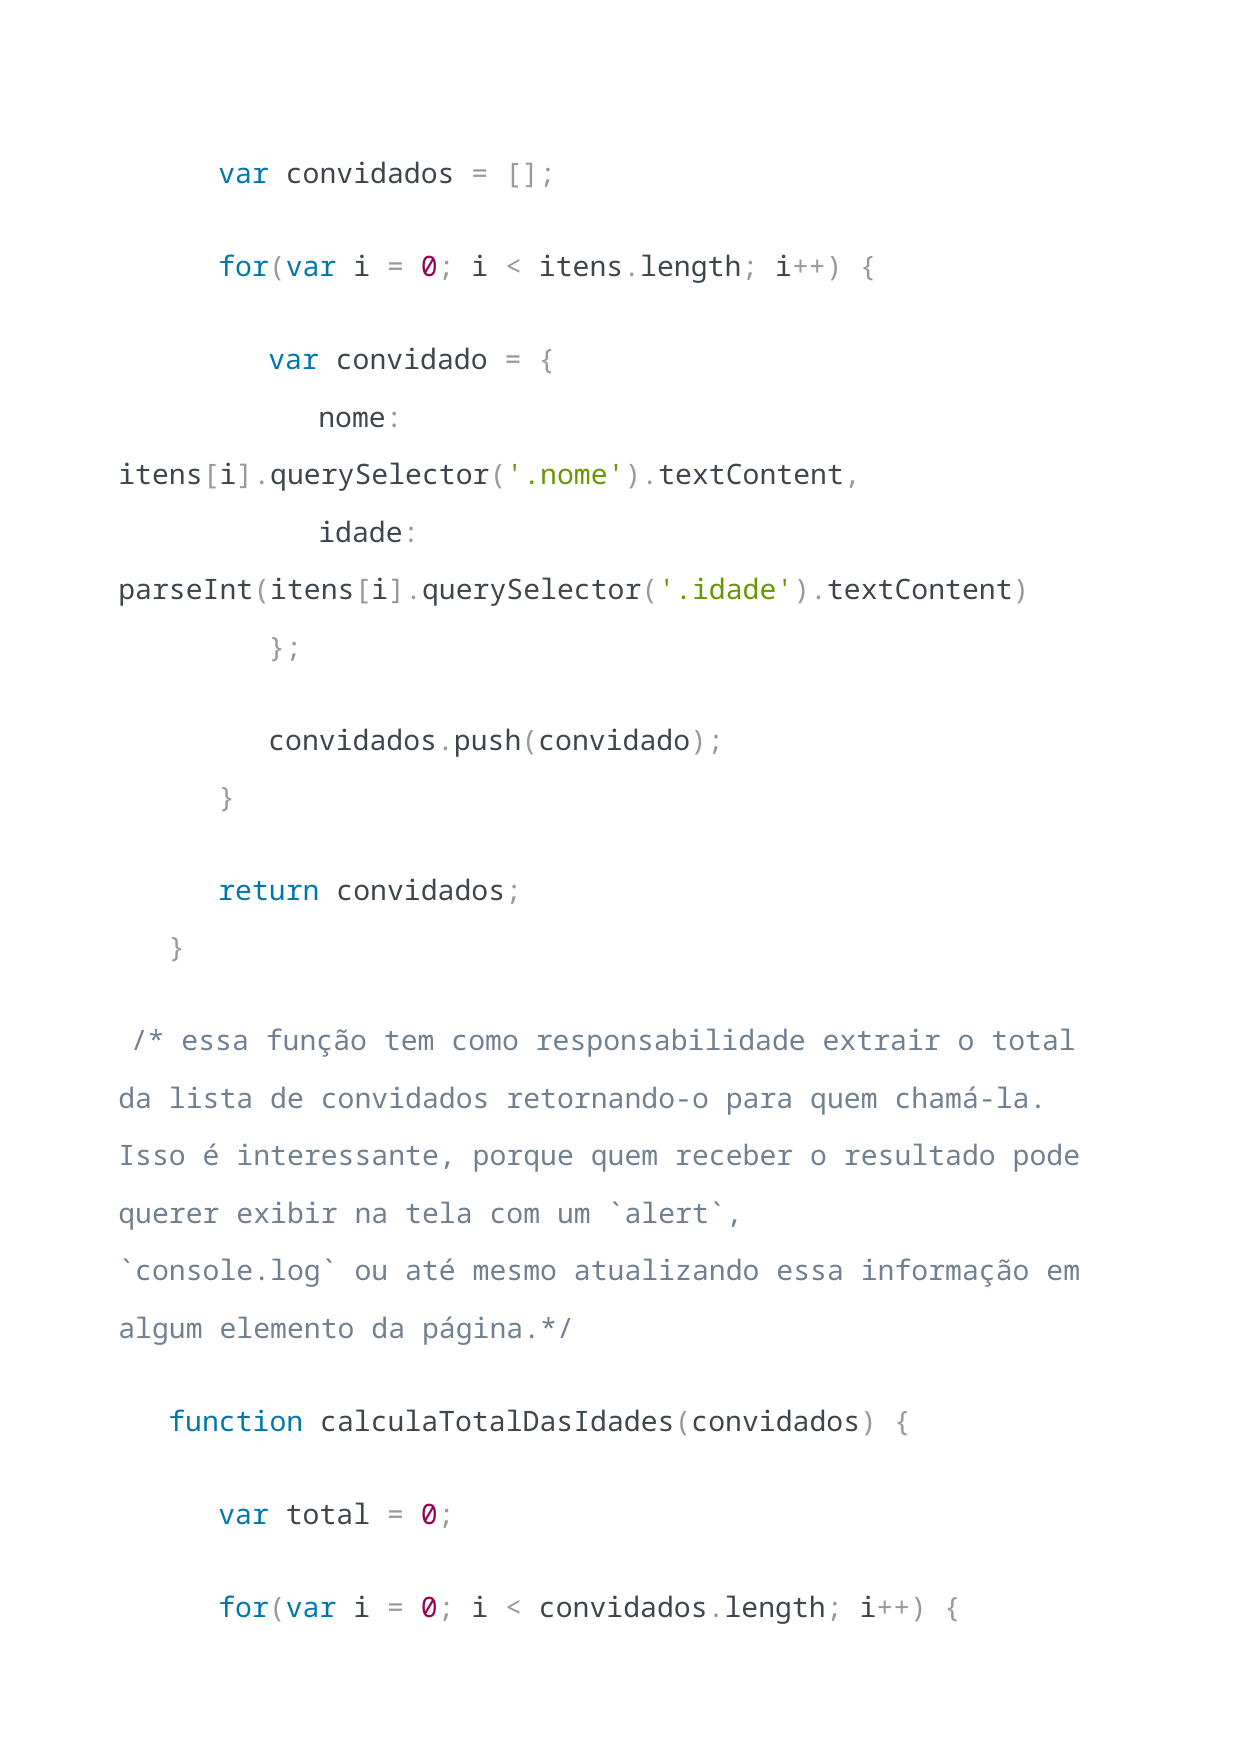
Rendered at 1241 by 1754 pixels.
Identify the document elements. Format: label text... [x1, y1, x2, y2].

text return convidados; [118, 870, 1122, 908]
text var convidado = { [118, 339, 1122, 378]
text var convidados = []; [118, 153, 1122, 192]
text /* essa função tem como responsabilidade extrair o total da lista de convidados retornando-o para quem chamá-la. [118, 1021, 1122, 1116]
text `console.log` ou até mesmo atualizando essa informação em algum elemento da página.*/ [118, 1251, 1122, 1346]
text for(var i = 0; i < itens.length; i++) { [118, 246, 1122, 285]
text }; [118, 627, 1122, 665]
text idade: parseInt(itens[i].querySelector('.idade').textContent) [118, 512, 1122, 608]
text for(var i = 0; i < convidados.length; i++) { [118, 1587, 1122, 1625]
text Isso é interessante, porque quem receber o resultado pode querer exibir na tela com um `alert`, [118, 1136, 1122, 1231]
text var total = 0; [118, 1494, 1122, 1532]
text nome: itens[i].querySelector('.nome').textContent, [118, 397, 1122, 493]
text } [118, 777, 1122, 816]
text convidados.push(convidado); [118, 720, 1122, 758]
text function calculaTotalDasIdades(convidados) { [118, 1401, 1122, 1439]
text } [118, 928, 1122, 966]
